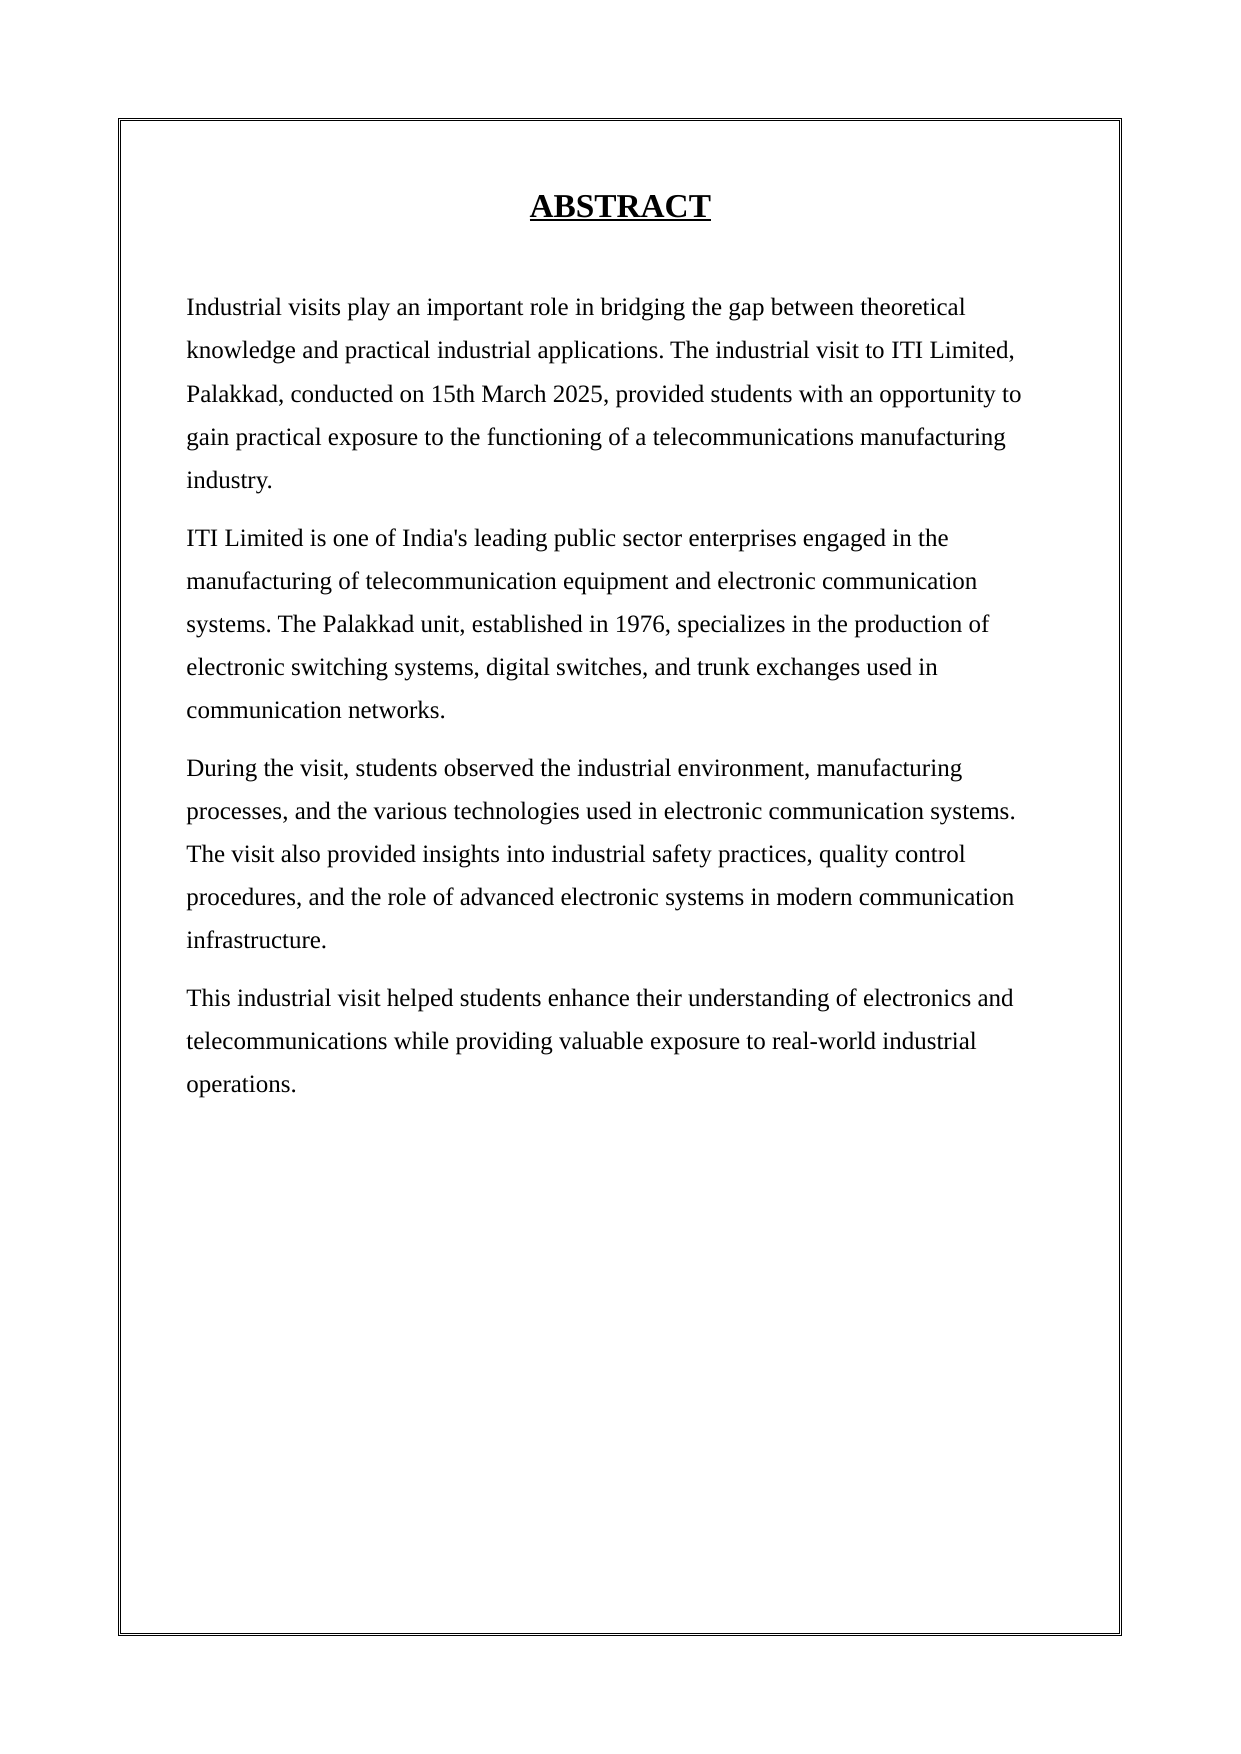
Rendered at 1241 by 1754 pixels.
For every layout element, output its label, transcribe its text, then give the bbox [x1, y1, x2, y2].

text This industrial visit helped students enhance their understanding of electronics and telecommunications while providing valuable exposure to real-world industrial operations. [186, 983, 1054, 1098]
text ABSTRACT [186, 186, 1054, 224]
text Industrial visits play an important role in bridging the gap between theoretical knowledge and practical industrial applications. The industrial visit to ITI Limited, Palakkad, conducted on 15th March 2025, provided students with an opportunity to gain practical exposure to the functioning of a telecommunications manufacturing industry. [186, 292, 1054, 494]
text ITI Limited is one of India's leading public sector enterprises engaged in the manufacturing of telecommunication equipment and electronic communication systems. The Palakkad unit, established in 1976, specializes in the production of electronic switching systems, digital switches, and trunk exchanges used in communication networks. [186, 523, 1054, 724]
text During the visit, students observed the industrial environment, manufacturing processes, and the various technologies used in electronic communication systems. The visit also provided insights into industrial safety practices, quality control procedures, and the role of advanced electronic systems in modern communication infrastructure. [186, 753, 1054, 954]
